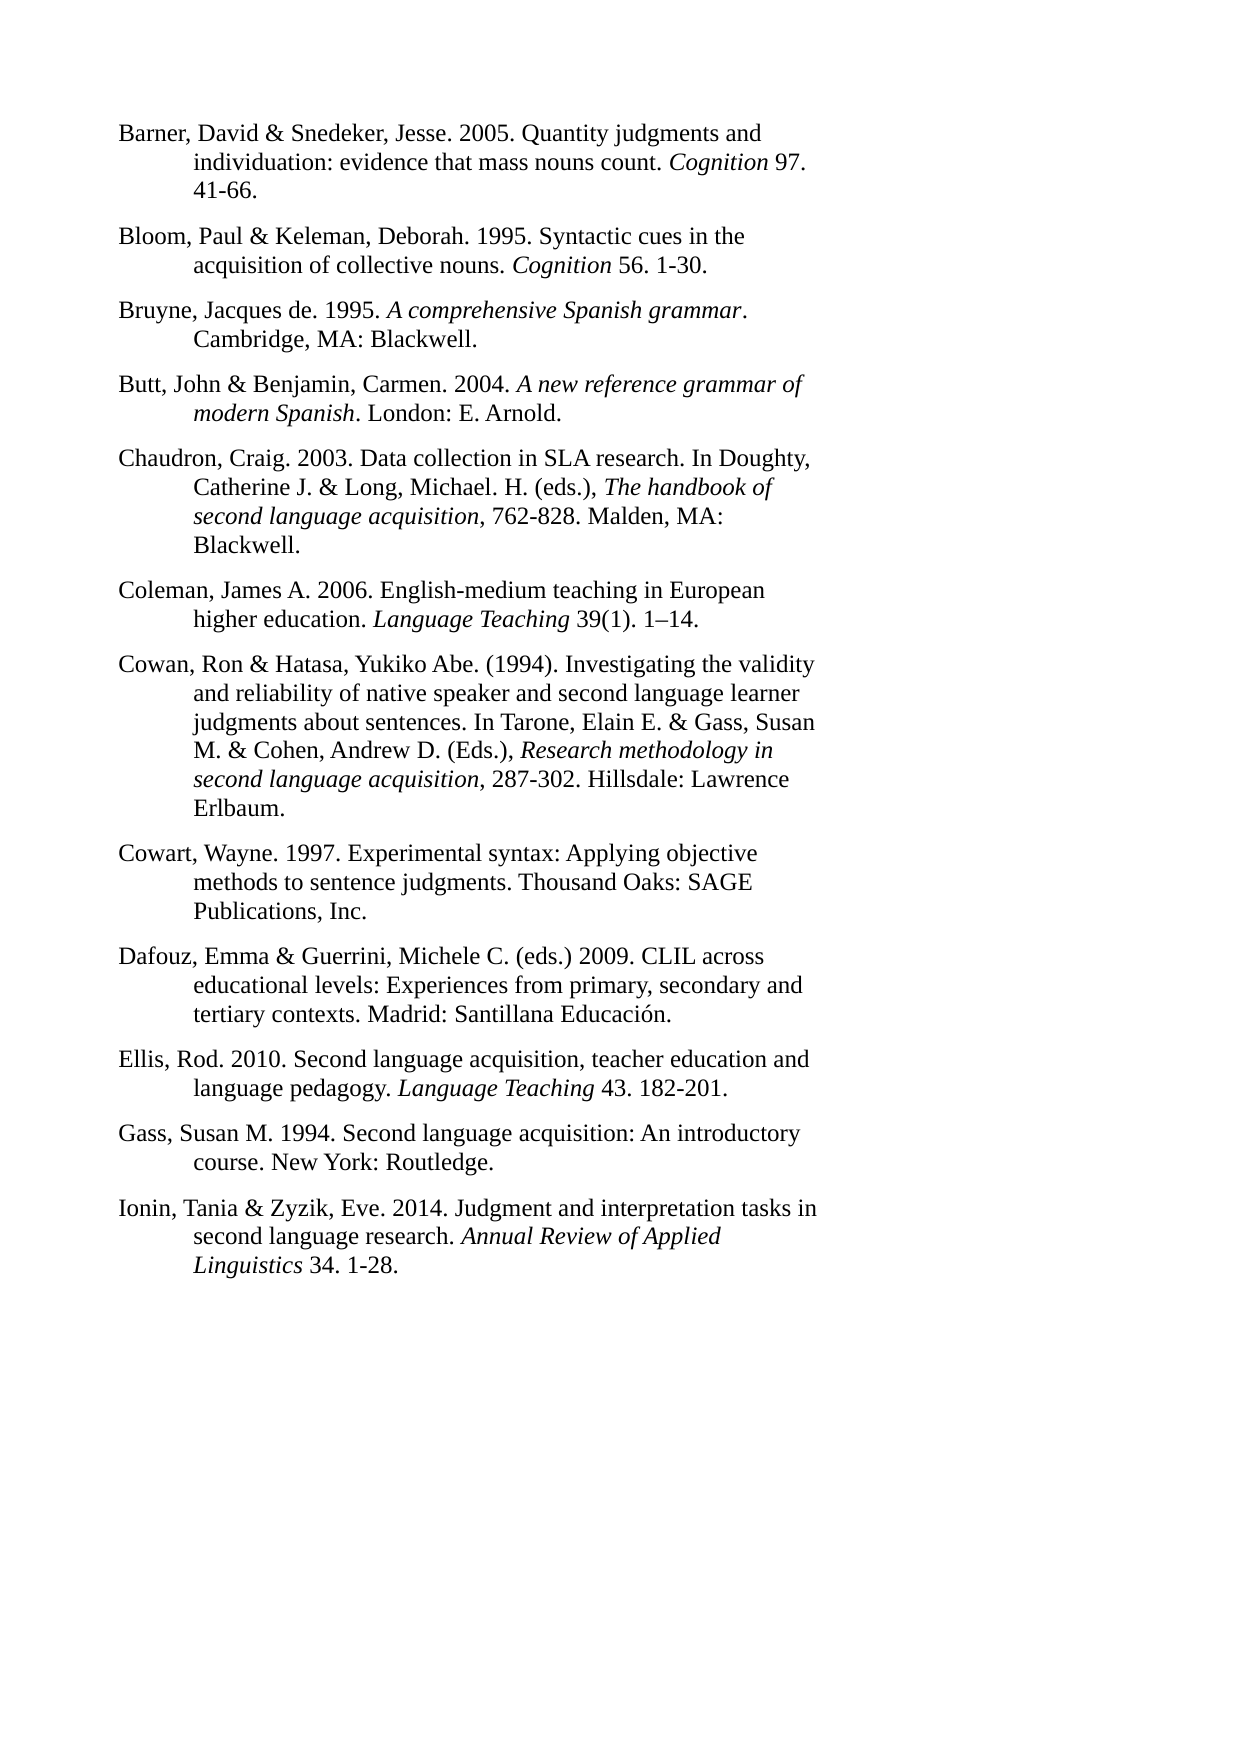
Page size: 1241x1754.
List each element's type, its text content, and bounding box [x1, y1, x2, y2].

text Coleman, James A. 2006. English-medium teaching in European higher education. Language Teaching 39(1). 1–14. [118, 575, 827, 633]
text Gass, Susan M. 1994. Second language acquisition: An introductory course. New York: Routledge. [118, 1118, 827, 1176]
text Ellis, Rod. 2010. Second language acquisition, teacher education and language pedagogy. Language Teaching 43. 182-201. [118, 1044, 827, 1102]
text Barner, David & Snedeker, Jesse. 2005. Quantity judgments and individuation: evidence that mass nouns count. Cognition 97. 41-66. [118, 118, 827, 204]
text Cowart, Wayne. 1997. Experimental syntax: Applying objective methods to sentence judgments. Thousand Oaks: SAGE Publications, Inc. [118, 838, 827, 925]
text Chaudron, Craig. 2003. Data collection in SLA research. In Doughty, Catherine J. & Long, Michael. H. (eds.), The handbook of second language acquisition, 762-828. Malden, MA: Blackwell. [118, 443, 827, 558]
text Cowan, Ron & Hatasa, Yukiko Abe. (1994). Investigating the validity and reliability of native speaker and second language learner judgments about sentences. In Tarone, Elain E. & Gass, Susan M. & Cohen, Andrew D. (Eds.), Research methodology in second language acquisition, 287-302. Hillsdale: Lawrence Erlbaum. [118, 649, 827, 822]
text Dafouz, Emma & Guerrini, Michele C. (eds.) 2009. CLIL across educational levels: Experiences from primary, secondary and tertiary contexts. Madrid: Santillana Educación. [118, 941, 827, 1028]
text Bloom, Paul & Keleman, Deborah. 1995. Syntactic cues in the acquisition of collective nouns. Cognition 56. 1-30. [118, 221, 827, 278]
text Butt, John & Benjamin, Carmen. 2004. A new reference grammar of modern Spanish. London: E. Arnold. [118, 369, 827, 427]
text Bruyne, Jacques de. 1995. A comprehensive Spanish grammar. Cambridge, MA: Blackwell. [118, 295, 827, 353]
text Ionin, Tania & Zyzik, Eve. 2014. Judgment and interpretation tasks in second language research. Annual Review of Applied Linguistics 34. 1-28. [118, 1193, 827, 1279]
